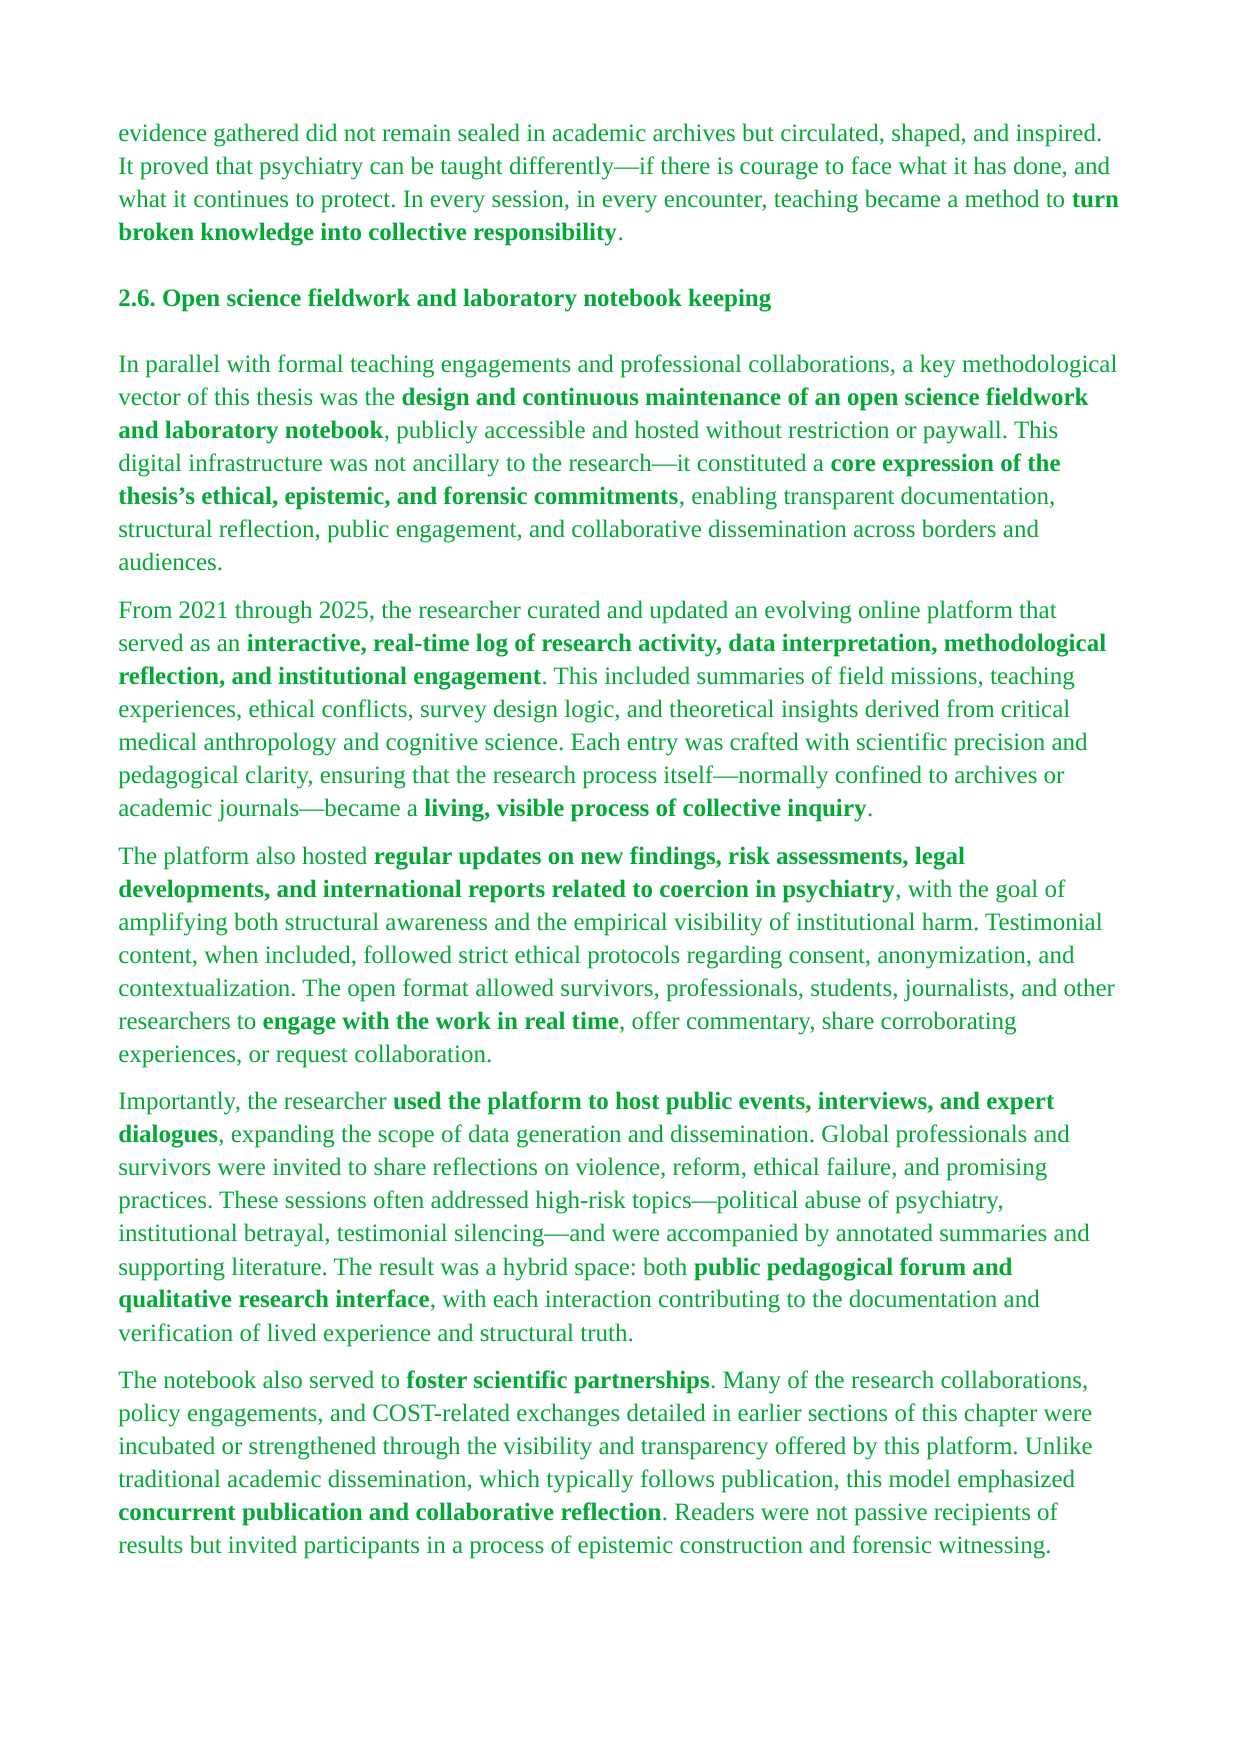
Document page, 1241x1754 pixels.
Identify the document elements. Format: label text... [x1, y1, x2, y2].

text From 2021 through 2025, the researcher curated and updated an evolving online platform that served as an interactive, real-time log of research activity, data interpretation, methodological reflection, and institutional engagement. This included summaries of field missions, teaching experiences, ethical conflicts, survey design logic, and theoretical insights derived from critical medical anthropology and cognitive science. Each entry was crafted with scientific precision and pedagogical clarity, ensuring that the research process itself—normally confined to archives or academic journals—became a living, visible process of collective inquiry. [118, 595, 1122, 822]
text The notebook also served to foster scientific partnerships. Many of the research collaborations, policy engagements, and COST-related exchanges detailed in earlier sections of this chapter were incubated or strengthened through the visibility and transparency offered by this platform. Unlike traditional academic dissemination, which typically follows publication, this model emphasized concurrent publication and collaborative reflection. Readers were not passive recipients of results but invited participants in a process of epistemic construction and forensic witnessing. [118, 1365, 1122, 1559]
text The platform also hosted regular updates on new findings, risk assessments, legal developments, and international reports related to coercion in psychiatry, with the goal of amplifying both structural awareness and the empirical visibility of institutional harm. Testimonial content, when included, followed strict ethical protocols regarding consent, anonymization, and contextualization. The open format allowed survivors, professionals, students, journalists, and other researchers to engage with the work in real time, offer commentary, share corroborating experiences, or request collaboration. [118, 841, 1122, 1068]
text Importantly, the researcher used the platform to host public events, interviews, and expert dialogues, expanding the scope of data generation and dissemination. Global professionals and survivors were invited to share reflections on violence, reform, ethical failure, and promising practices. These sessions often addressed high-risk topics—political abuse of psychiatry, institutional betrayal, testimonial silencing—and were accompanied by annotated summaries and supporting literature. The result was a hybrid space: both public pedagogical forum and qualitative research interface, with each interaction contributing to the documentation and verification of lived experience and structural truth. [118, 1086, 1122, 1346]
text evidence gathered did not remain sealed in academic archives but circulated, shaped, and inspired. It proved that psychiatry can be taught differently—if there is courage to face what it has done, and what it continues to protect. In every session, in every encounter, teaching became a method to turn broken knowledge into collective responsibility. 2.6. Open science fieldwork and laboratory notebook keeping In parallel with formal teaching engagements and professional collaborations, a key methodological vector of this thesis was the design and continuous maintenance of an open science fieldwork and laboratory notebook, publicly accessible and hosted without restriction or paywall. This digital infrastructure was not ancillary to the research—it constituted a core expression of the thesis’s ethical, epistemic, and forensic commitments, enabling transparent documentation, structural reflection, public engagement, and collaborative dissemination across borders and audiences. [118, 118, 1122, 576]
